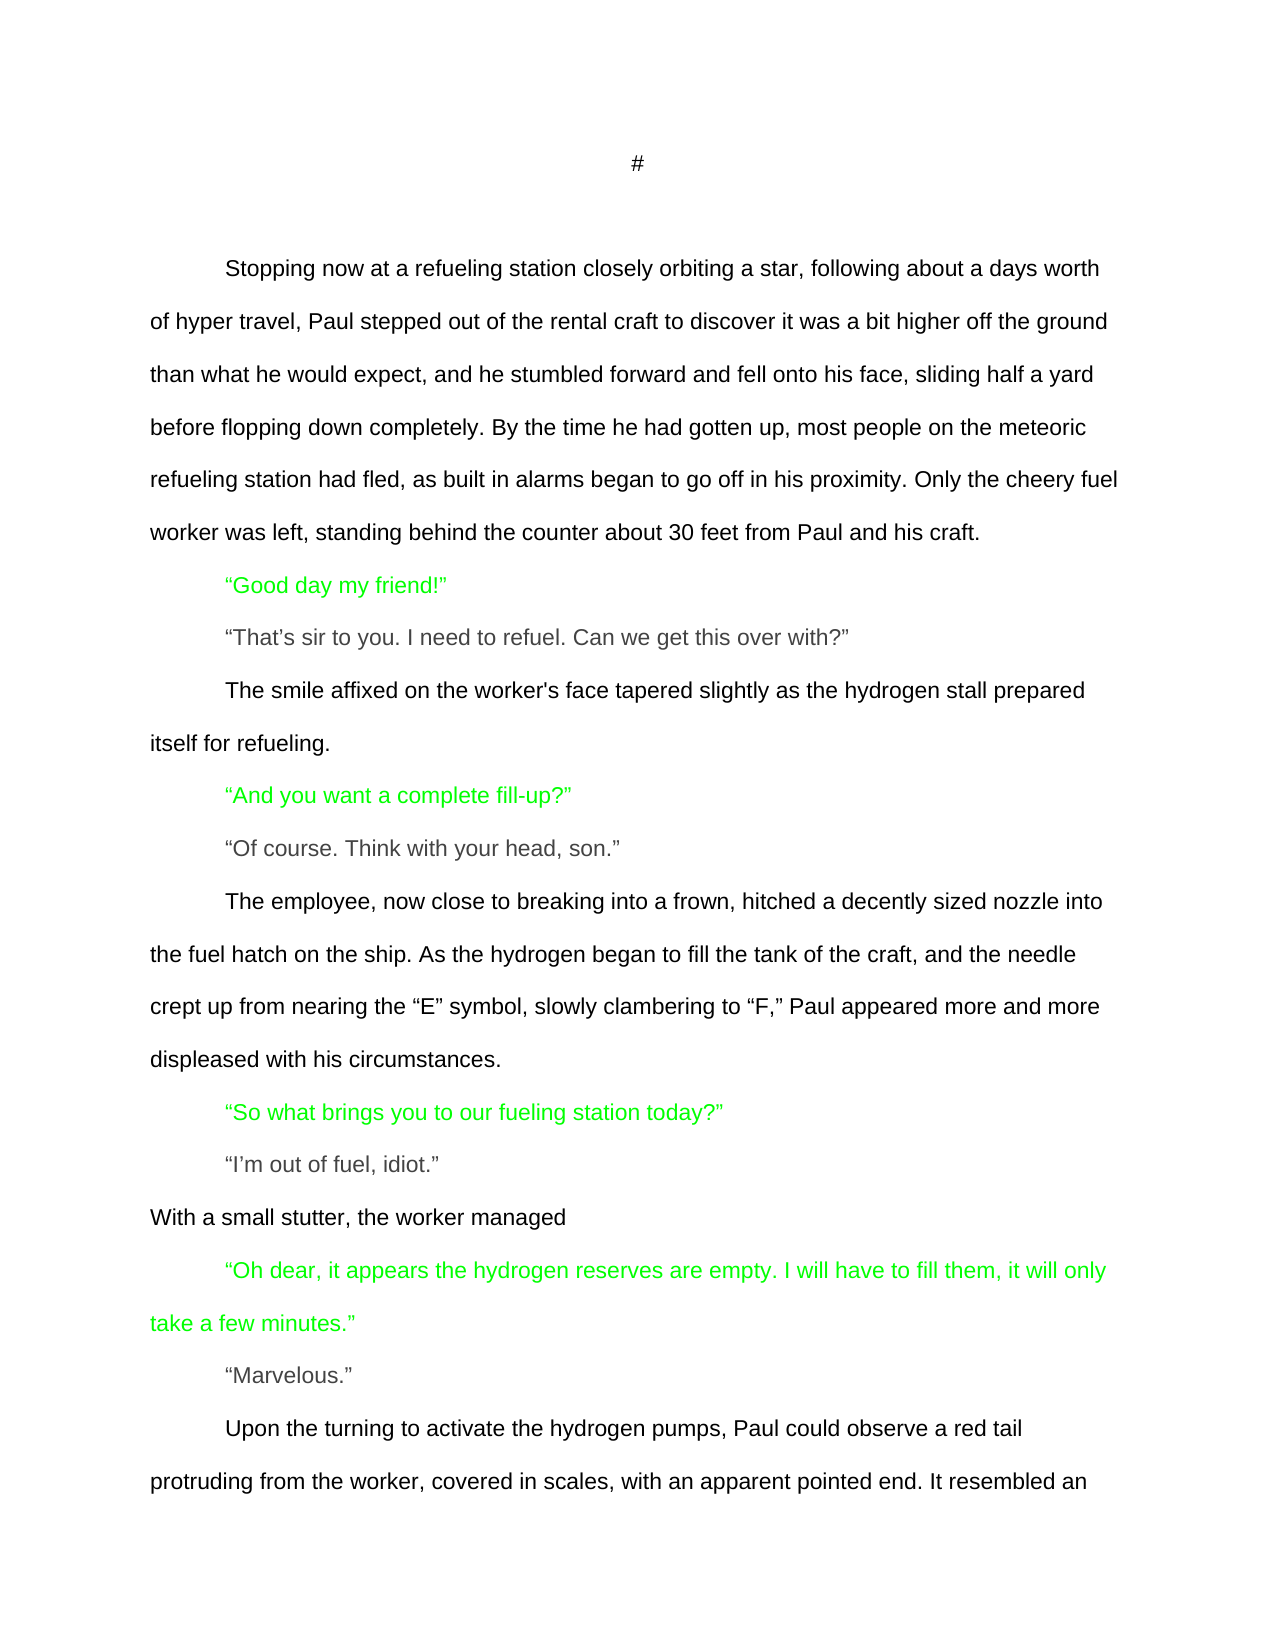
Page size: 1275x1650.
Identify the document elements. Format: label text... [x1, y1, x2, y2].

text “Good day my friend!” [150, 572, 1125, 598]
text “Marvelous.” [150, 1362, 1125, 1389]
text # [150, 150, 1125, 176]
text “That’s sir to you. I need to refuel. Can we get this over with?” [150, 624, 1125, 651]
text “I’m out of fuel, idiot.” [150, 1151, 1125, 1178]
text Stopping now at a refueling station closely orbiting a star, following about a days worth of hyper travel, Paul stepped out of the rental craft to discover it was a bit higher off the ground than what he would expect, and he stumbled forward and fell onto his face, sliding half a yard before flopping down completely. By the time he had gotten up, most people on the meteoric refueling station had fled, as built in alarms began to go off in his proximity. Only the cheery fuel worker was left, standing behind the counter about 30 feet from Paul and his craft. [150, 255, 1125, 545]
text Upon the turning to activate the hydrogen pumps, Paul could observe a red tail protruding from the worker, covered in scales, with an apparent pointed end. It resembled an [150, 1415, 1125, 1494]
text “And you want a complete fill-up?” [225, 782, 1125, 809]
text The employee, now close to breaking into a frown, hitched a decently sized nozzle into the fuel hatch on the ship. As the hydrogen began to fill the tank of the craft, and the needle crept up from nearing the “E” symbol, slowly clambering to “F,” Paul appeared more and more displeased with his circumstances. [150, 888, 1125, 1072]
text “Of course. Think with your head, son.” [150, 835, 1125, 862]
text With a small stutter, the worker managed [150, 1204, 1125, 1231]
text “Oh dear, it appears the hydrogen reserves are empty. I will have to fill them, it will only take a few minutes.” [150, 1257, 1125, 1336]
text “So what brings you to our fueling station today?” [150, 1099, 1125, 1125]
text The smile affixed on the worker's face tapered slightly as the hydrogen stall prepared itself for refueling. [150, 677, 1125, 756]
